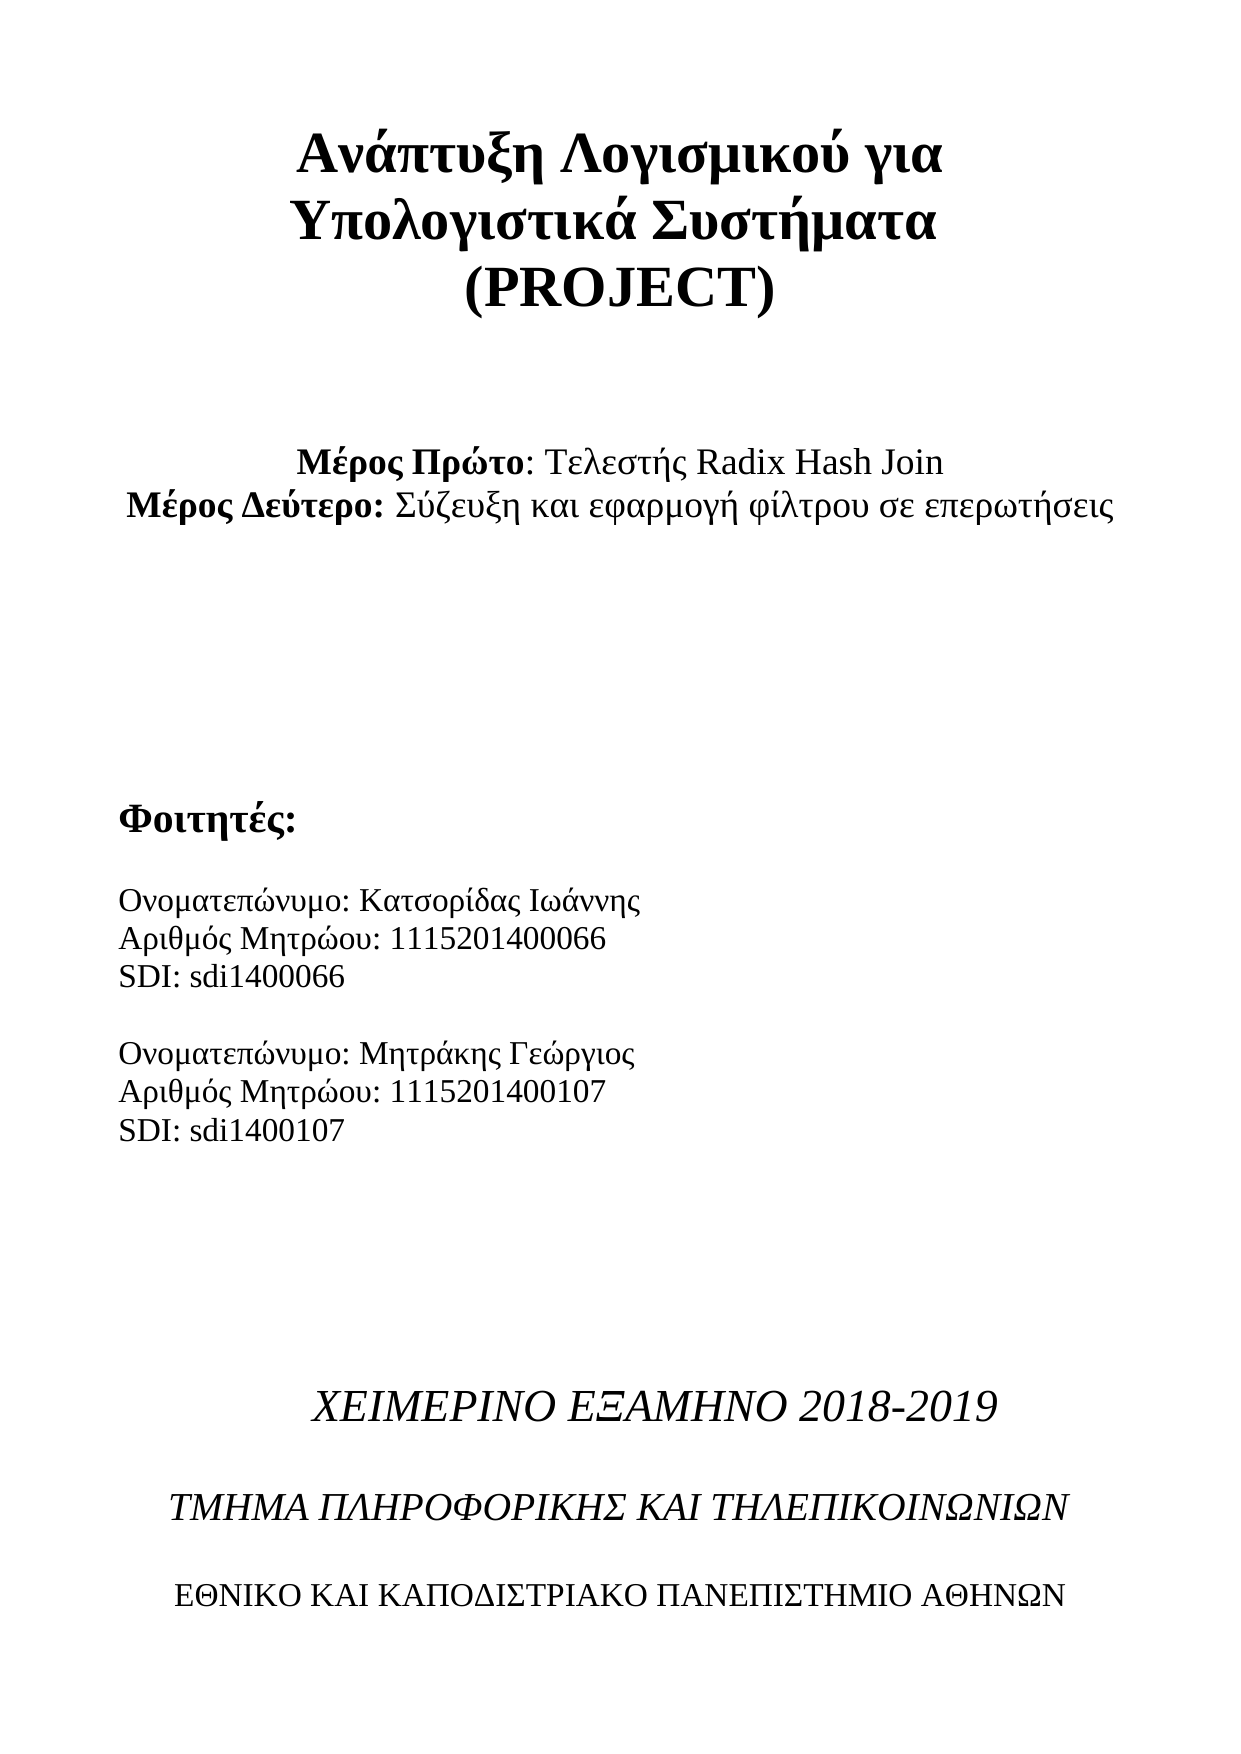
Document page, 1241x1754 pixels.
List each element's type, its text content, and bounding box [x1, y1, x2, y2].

text (PROJECT) [118, 252, 1122, 319]
text Αριθμός Μητρώου: 1115201400107 [118, 1072, 1122, 1110]
text ΧΕΙΜΕΡΙΝΟ ΕΞΑΜΗΝΟ 2018-2019 [118, 1378, 1122, 1431]
text Αριθμός Μητρώου: 1115201400066 [118, 918, 1122, 957]
text Μέρος Πρώτο: Τελεστής Radix Hash Join [118, 439, 1122, 482]
text Ονοματεπώνυμο: Μητράκης Γεώργιος [118, 1033, 1122, 1072]
text ΤΜΗΜΑ ΠΛΗΡΟΦΟΡΙΚΗΣ ΚΑΙ ΤΗΛΕΠΙΚΟΙΝΩΝΙΩΝ [118, 1484, 1122, 1529]
text Ανάπτυξη Λογισμικού για Υπολογιστικά Συστήματα [118, 118, 1122, 252]
text Μέρος Δεύτερο: Σύζευξη και εφαρμογή φίλτρου σε επερωτήσεις [118, 482, 1122, 525]
text Ονοματεπώνυμο: Κατσορίδας Ιωάννης [118, 880, 1122, 918]
text SDI: sdi1400066 [118, 957, 1122, 995]
text Φοιτητές: [118, 794, 1122, 842]
text ΕΘΝΙΚΟ ΚΑΙ ΚΑΠΟΔΙΣΤΡΙΑΚΟ ΠΑΝΕΠΙΣΤΗΜΙΟ ΑΘΗΝΩΝ [118, 1575, 1122, 1613]
text SDI: sdi1400107 [118, 1110, 1122, 1148]
